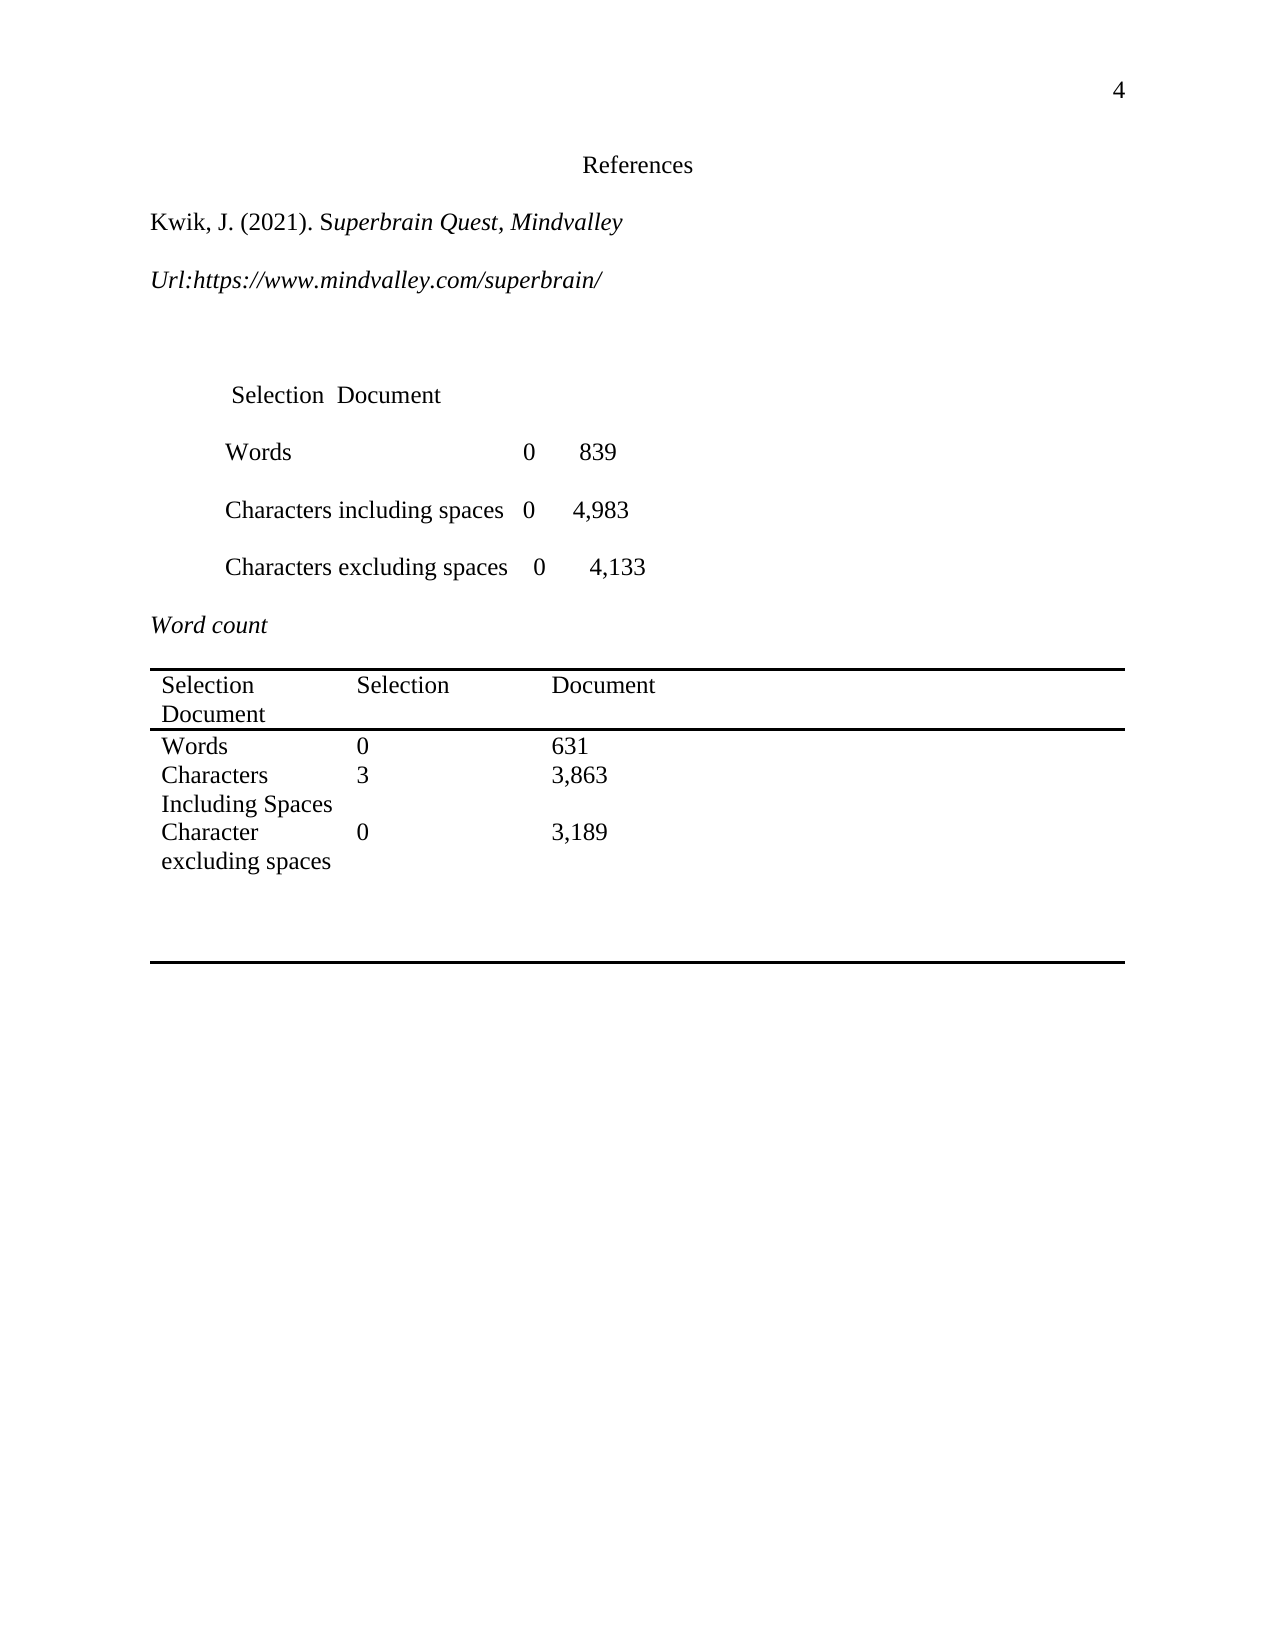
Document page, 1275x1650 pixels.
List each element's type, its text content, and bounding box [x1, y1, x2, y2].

table_cell [735, 760, 930, 817]
table_cell [930, 933, 1125, 961]
table_header [735, 671, 930, 728]
table_header [930, 671, 1125, 728]
table_cell 0 [345, 818, 540, 875]
table_header Document [540, 671, 735, 728]
text Characters excluding spaces 0 4,133 [150, 552, 1125, 581]
text Kwik, J. (2021). Superbrain Quest, Mindvalley [150, 207, 1125, 236]
table_cell [930, 731, 1125, 760]
title References [150, 150, 1125, 179]
table_cell Characters Including Spaces [150, 760, 345, 817]
table_cell [150, 904, 345, 932]
table_cell [345, 904, 540, 932]
table_cell [540, 904, 735, 932]
table_header Selection Document [150, 671, 345, 728]
text Word count [150, 610, 1125, 639]
table_header Selection [345, 671, 540, 728]
table_cell [345, 933, 540, 961]
table_cell [930, 875, 1125, 904]
table_cell 3,863 [540, 760, 735, 817]
text Selection Document [150, 380, 1125, 409]
table_cell 631 [540, 731, 735, 760]
table_cell [540, 933, 735, 961]
table_cell [930, 818, 1125, 875]
table_cell [540, 875, 735, 904]
table_cell Words [150, 731, 345, 760]
table_cell 0 [345, 731, 540, 760]
table_cell [735, 904, 930, 932]
table_cell 3,189 [540, 818, 735, 875]
table_cell [930, 904, 1125, 932]
text Characters including spaces 0 4,983 [150, 495, 1125, 524]
table_cell [930, 760, 1125, 817]
table_cell [735, 818, 930, 875]
table_cell [150, 933, 345, 961]
text Words 0 839 [150, 437, 1125, 466]
table_cell [735, 731, 930, 760]
table_cell 3 [345, 760, 540, 817]
table_cell [150, 875, 345, 904]
table_cell [735, 933, 930, 961]
table_cell [345, 875, 540, 904]
text Url:https://www.mindvalley.com/superbrain/ [150, 265, 1125, 294]
table_cell Character excluding spaces [150, 818, 345, 875]
table_cell [735, 875, 930, 904]
